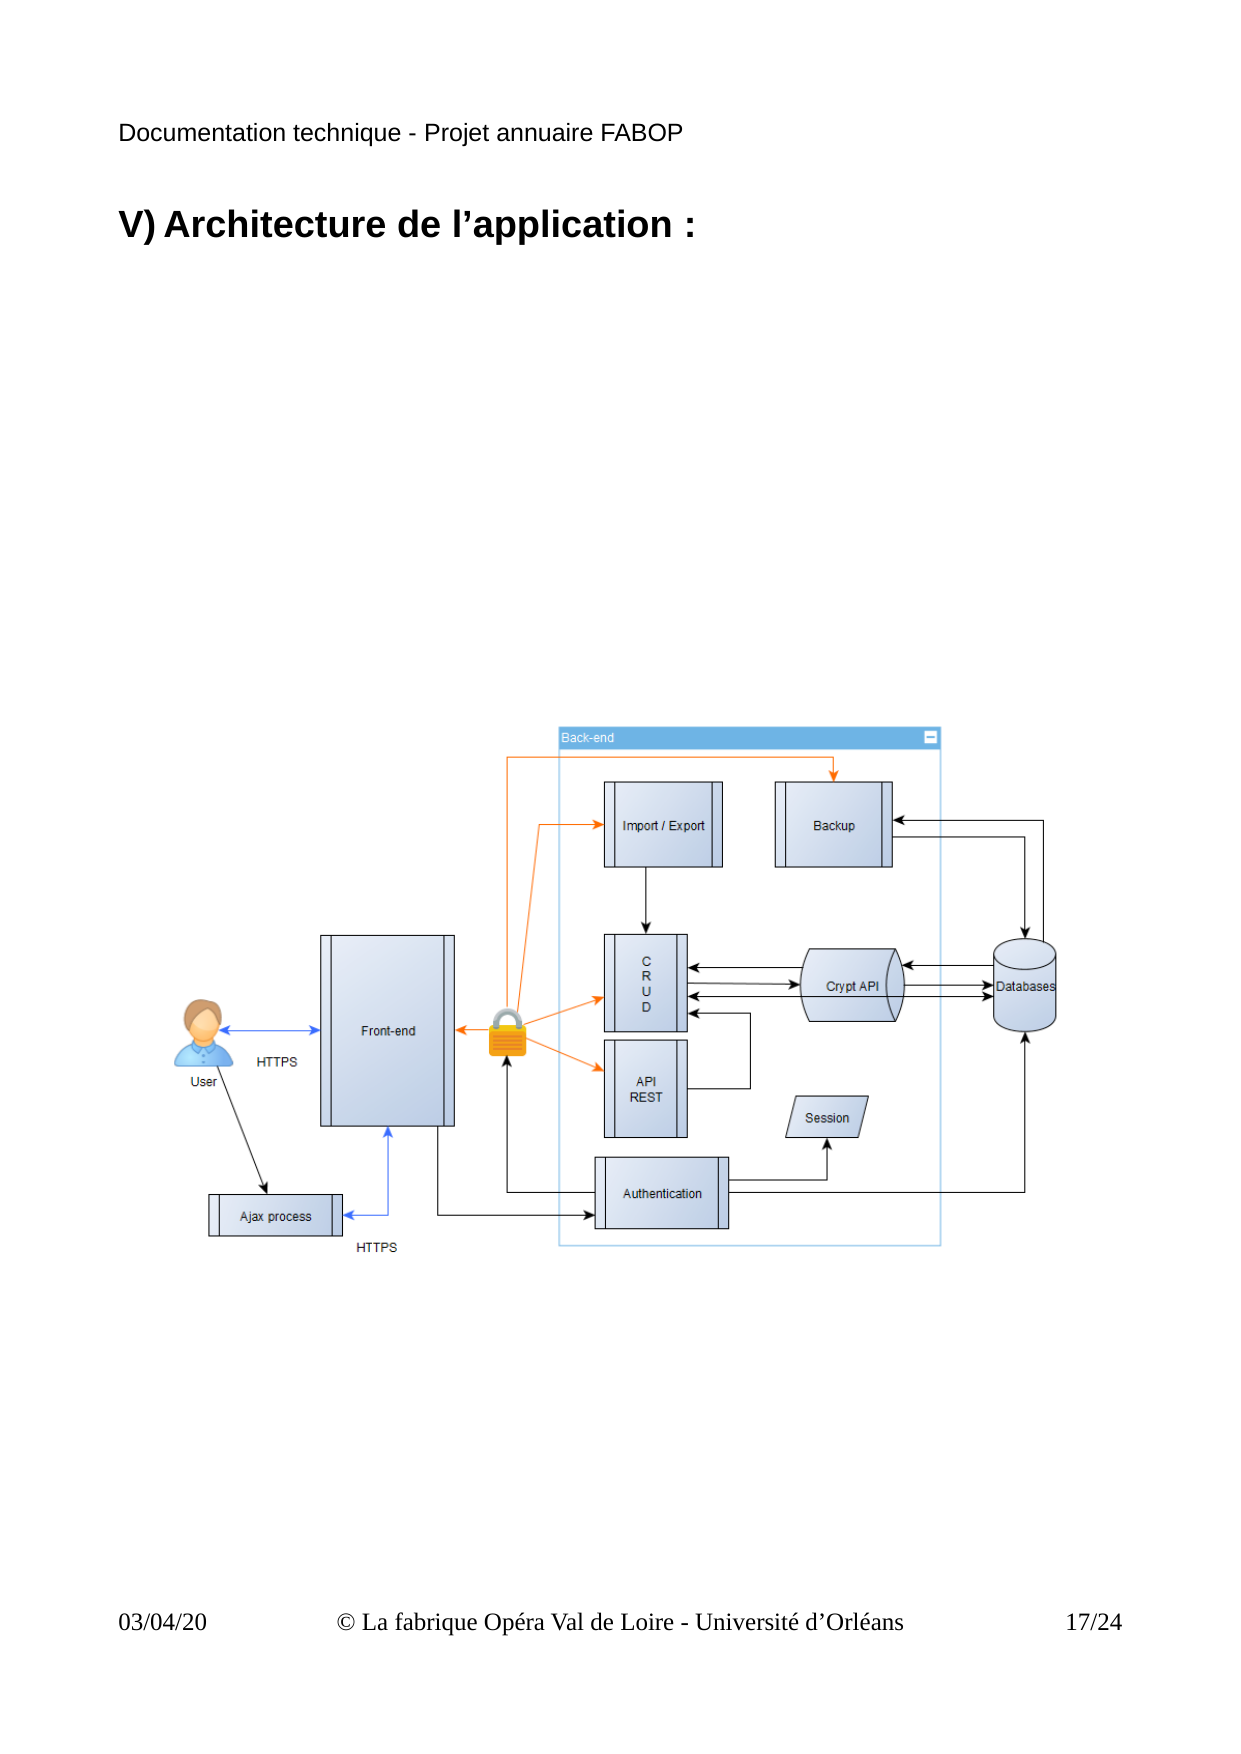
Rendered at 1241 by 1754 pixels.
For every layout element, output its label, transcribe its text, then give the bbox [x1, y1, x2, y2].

picture [137, 681, 1103, 1336]
subtitle Architecture de l’application : [118, 201, 1122, 245]
